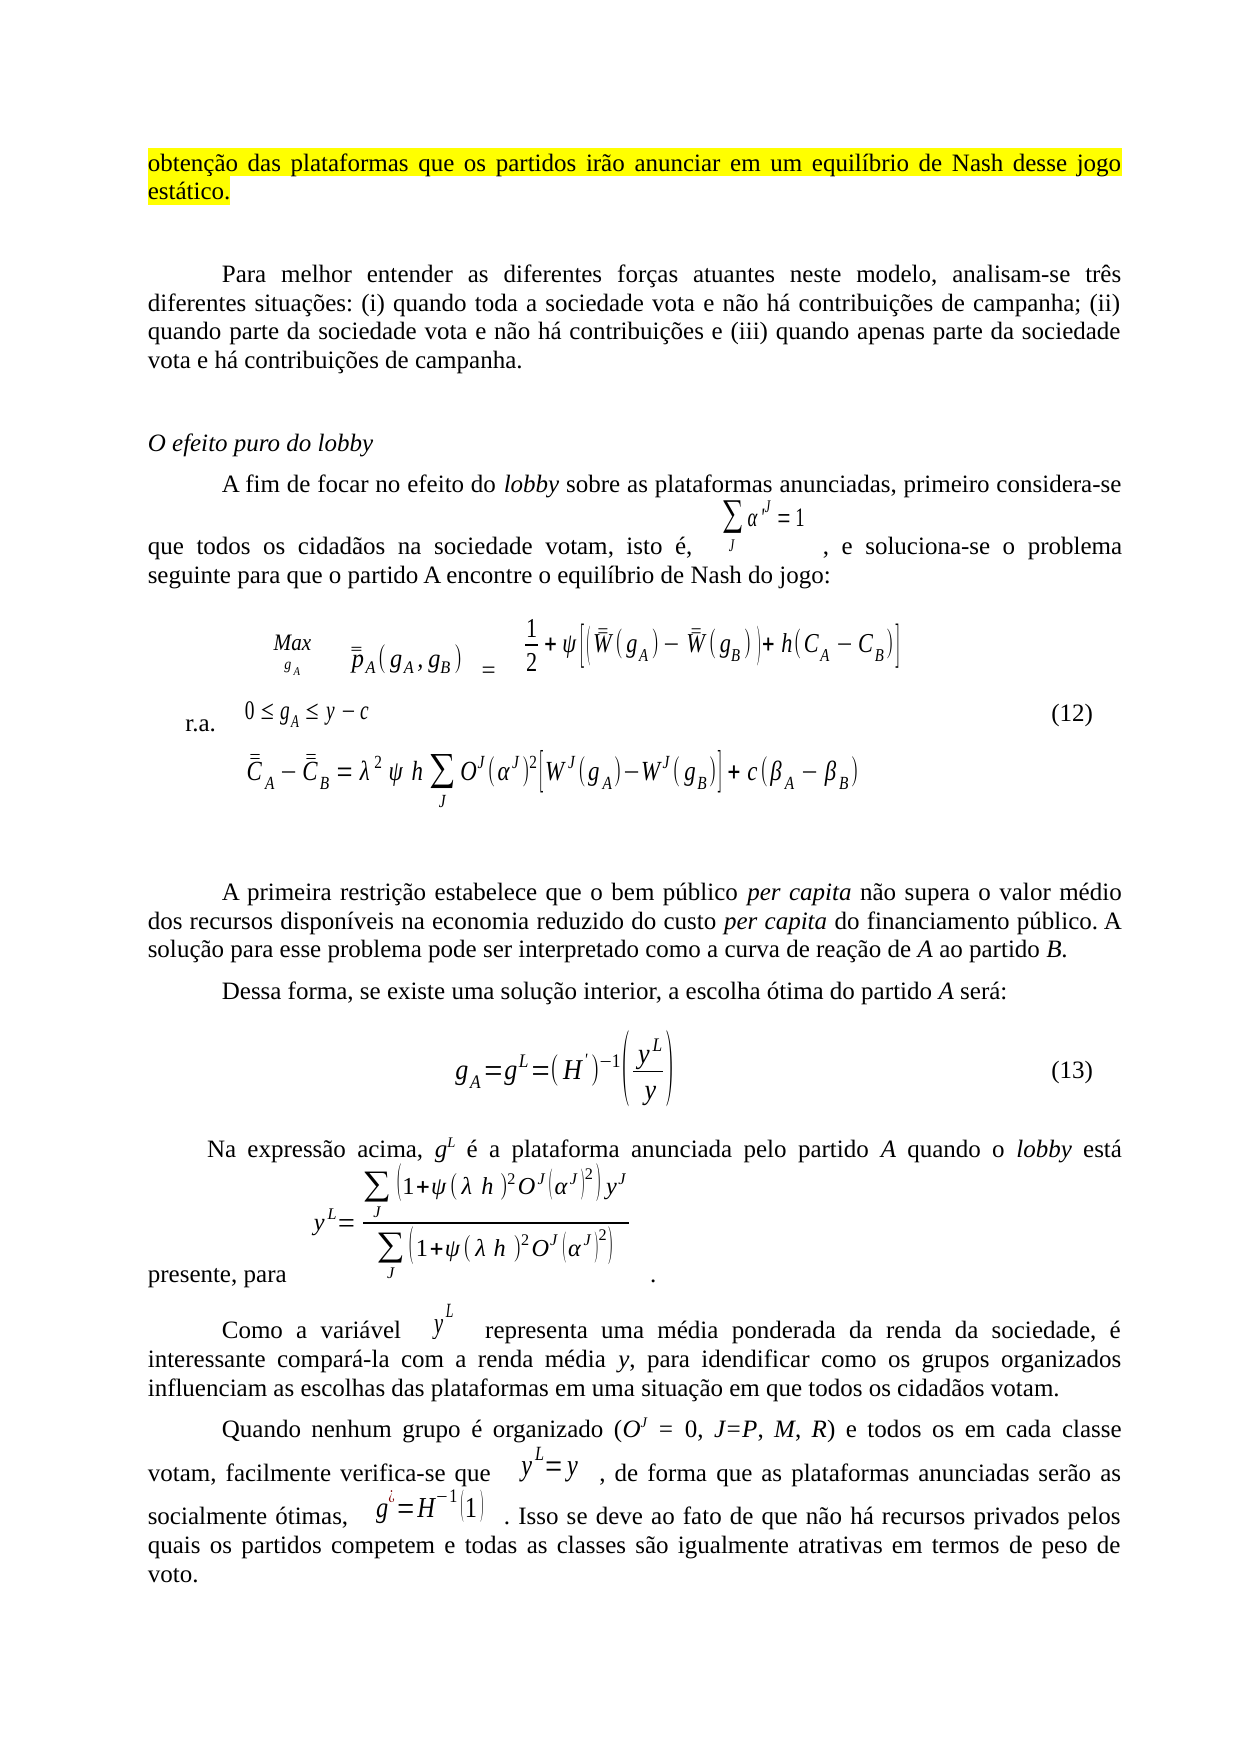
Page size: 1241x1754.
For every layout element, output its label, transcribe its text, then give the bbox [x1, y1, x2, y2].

text A fim de focar no efeito do lobby sobre as plataformas anunciadas, primeiro considera-se que todos os cidadãos na sociedade votam, isto é, , e soluciona-se o problema seguinte para que o partido A encontre o equilíbrio de Nash do jogo: [148, 469, 1122, 588]
text Na expressão acima, gL é a plataforma anunciada pelo partido A quando o lobby está presente, para . [148, 1134, 1122, 1288]
text Quando nenhum grupo é organizado (OJ = 0, J=P, M, R) e todos os em cada classe votam, facilmente verifica-se que , de forma que as plataformas anunciadas serão as socialmente ótimas, . Isso se deve ao fato de que não há recursos privados pelos quais os partidos competem e todas as classes são igualmente atrativas em termos de peso de voto. [148, 1414, 1122, 1588]
table_header (12) [1034, 601, 1100, 823]
text O efeito puro do lobby [148, 428, 1122, 456]
text A primeira restrição estabelece que o bem público per capita não supera o valor médio dos recursos disponíveis na economia reduzido do custo per capita do financiamento público. A solução para esse problema pode ser interpretado como a curva de reação de A ao partido B. [148, 877, 1122, 963]
table_header [140, 1017, 989, 1122]
text Como a variável representa uma média ponderada da renda da sociedade, é interessante compará-la com a renda média y, para idendificar como os grupos organizados influenciam as escolhas das plataformas em uma situação em que todos os cidadãos votam. [148, 1301, 1122, 1402]
text Dessa forma, se existe uma solução interior, a escolha ótima do partido A será: [148, 976, 1122, 1004]
text Para melhor entender as diferentes forças atuantes neste modelo, analisam-se três diferentes situações: (i) quando toda a sociedade vota e não há contribuições de campanha; (ii) quando parte da sociedade vota e não há contribuições e (iii) quando apenas parte da sociedade vota e há contribuições de campanha. [148, 259, 1122, 374]
text obtenção das plataformas que os partidos irão anunciar em um equilíbrio de Nash desse jogo estático. [148, 148, 1122, 205]
table_header (13) [989, 1017, 1100, 1122]
table_header = r.a. [140, 601, 1033, 823]
